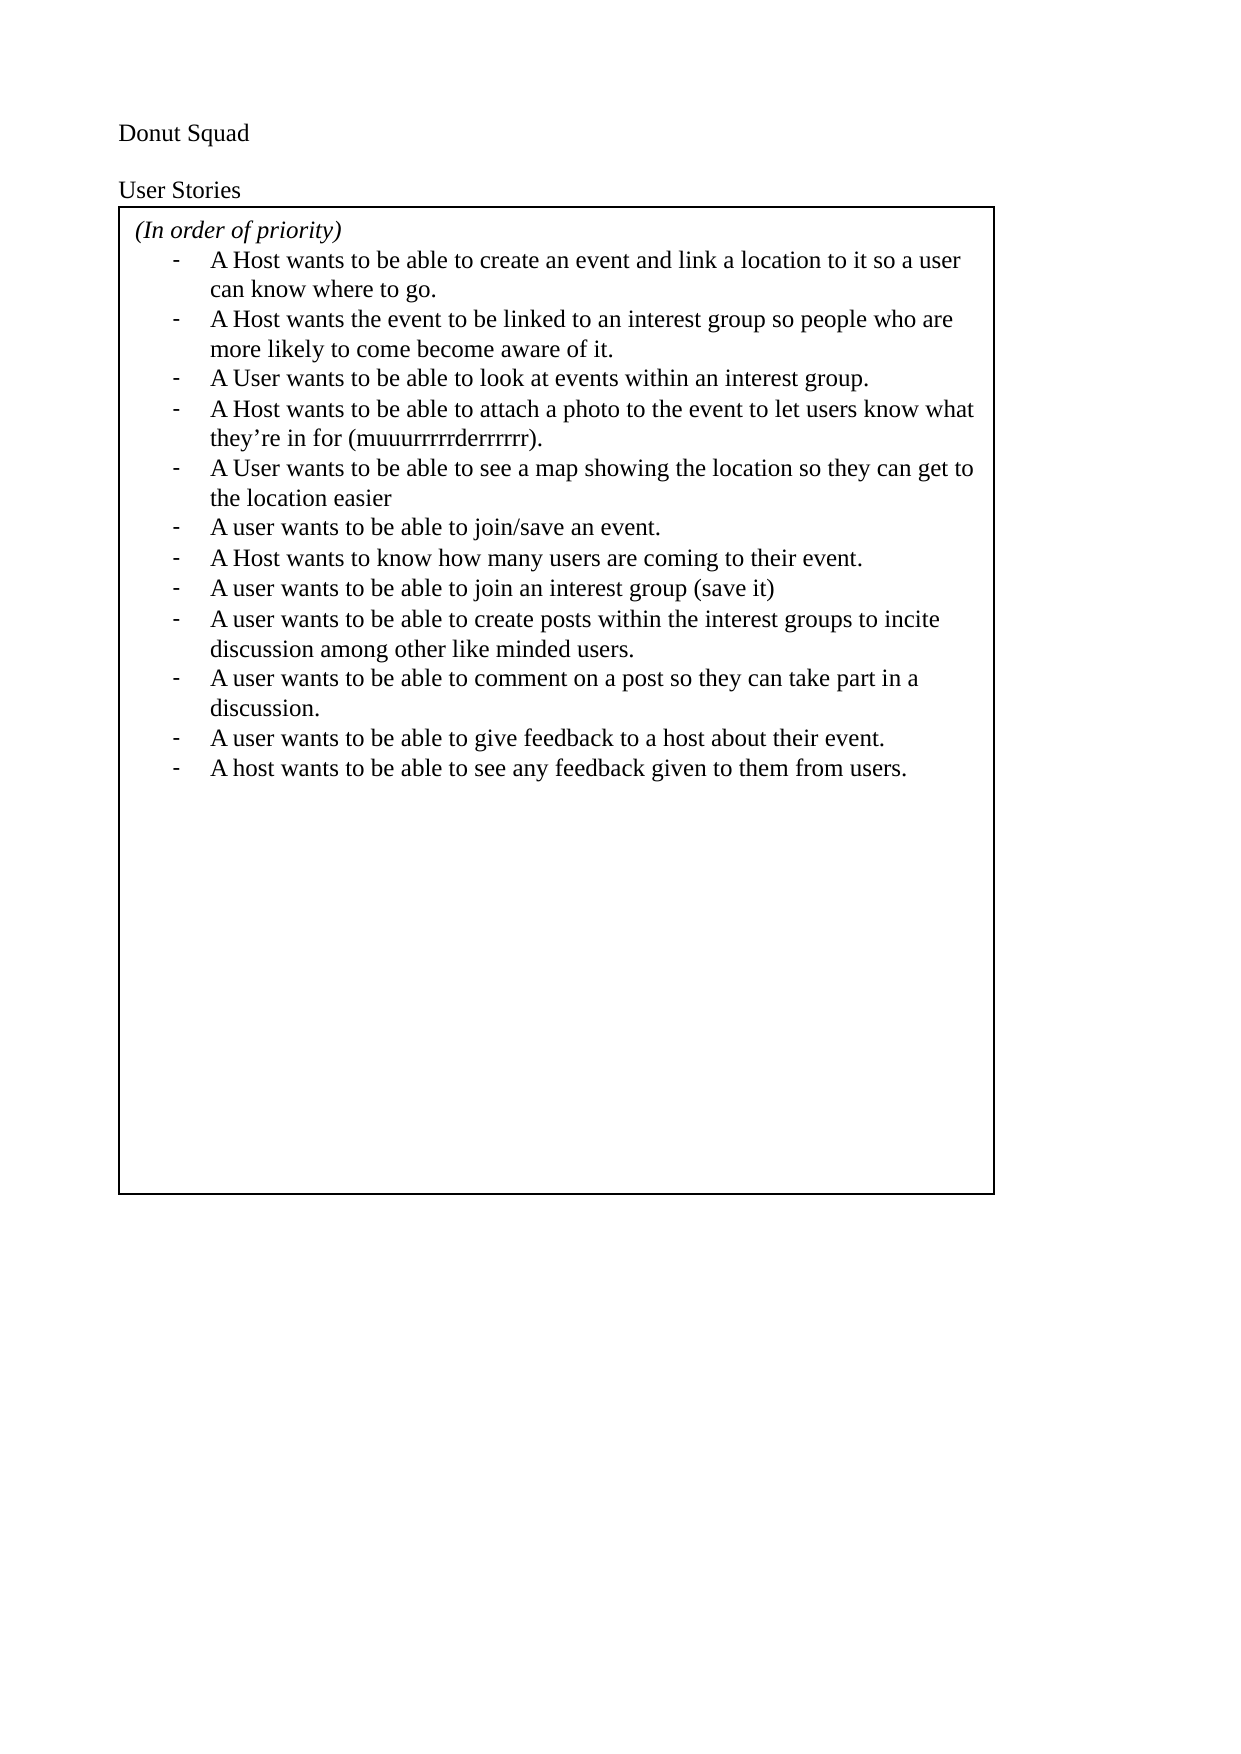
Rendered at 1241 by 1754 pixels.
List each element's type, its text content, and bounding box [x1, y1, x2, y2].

list A User wants to be able to look at events within an interest group. [172, 362, 978, 393]
list A Host wants to know how many users are coming to their event. [172, 542, 978, 573]
list A user wants to be able to create posts within the interest groups to incite discussion among other like minded users. [172, 603, 978, 662]
list A User wants to be able to see a map showing the location so they can get to the location easier [172, 452, 978, 512]
text User Stories [118, 176, 1122, 204]
list A Host wants to be able to create an event and link a location to it so a user can know where to go. [172, 244, 978, 303]
list A user wants to be able to give feedback to a host about their event. [172, 722, 978, 752]
list A user wants to be able to join an interest group (save it) [172, 573, 978, 603]
list A Host wants the event to be linked to an interest group so people who are more likely to come become aware of it. [172, 303, 978, 362]
list A user wants to be able to comment on a post so they can take part in a discussion. [172, 662, 978, 722]
list A host wants to be able to see any feedback given to them from users. [172, 752, 978, 783]
list A user wants to be able to join/save an event. [172, 512, 978, 542]
text Donut Squad [118, 118, 1122, 147]
list (In order of priority) [135, 215, 978, 244]
list A Host wants to be able to attach a photo to the event to let users know what they’re in for (muuurrrrrderrrrrr). [172, 393, 978, 452]
